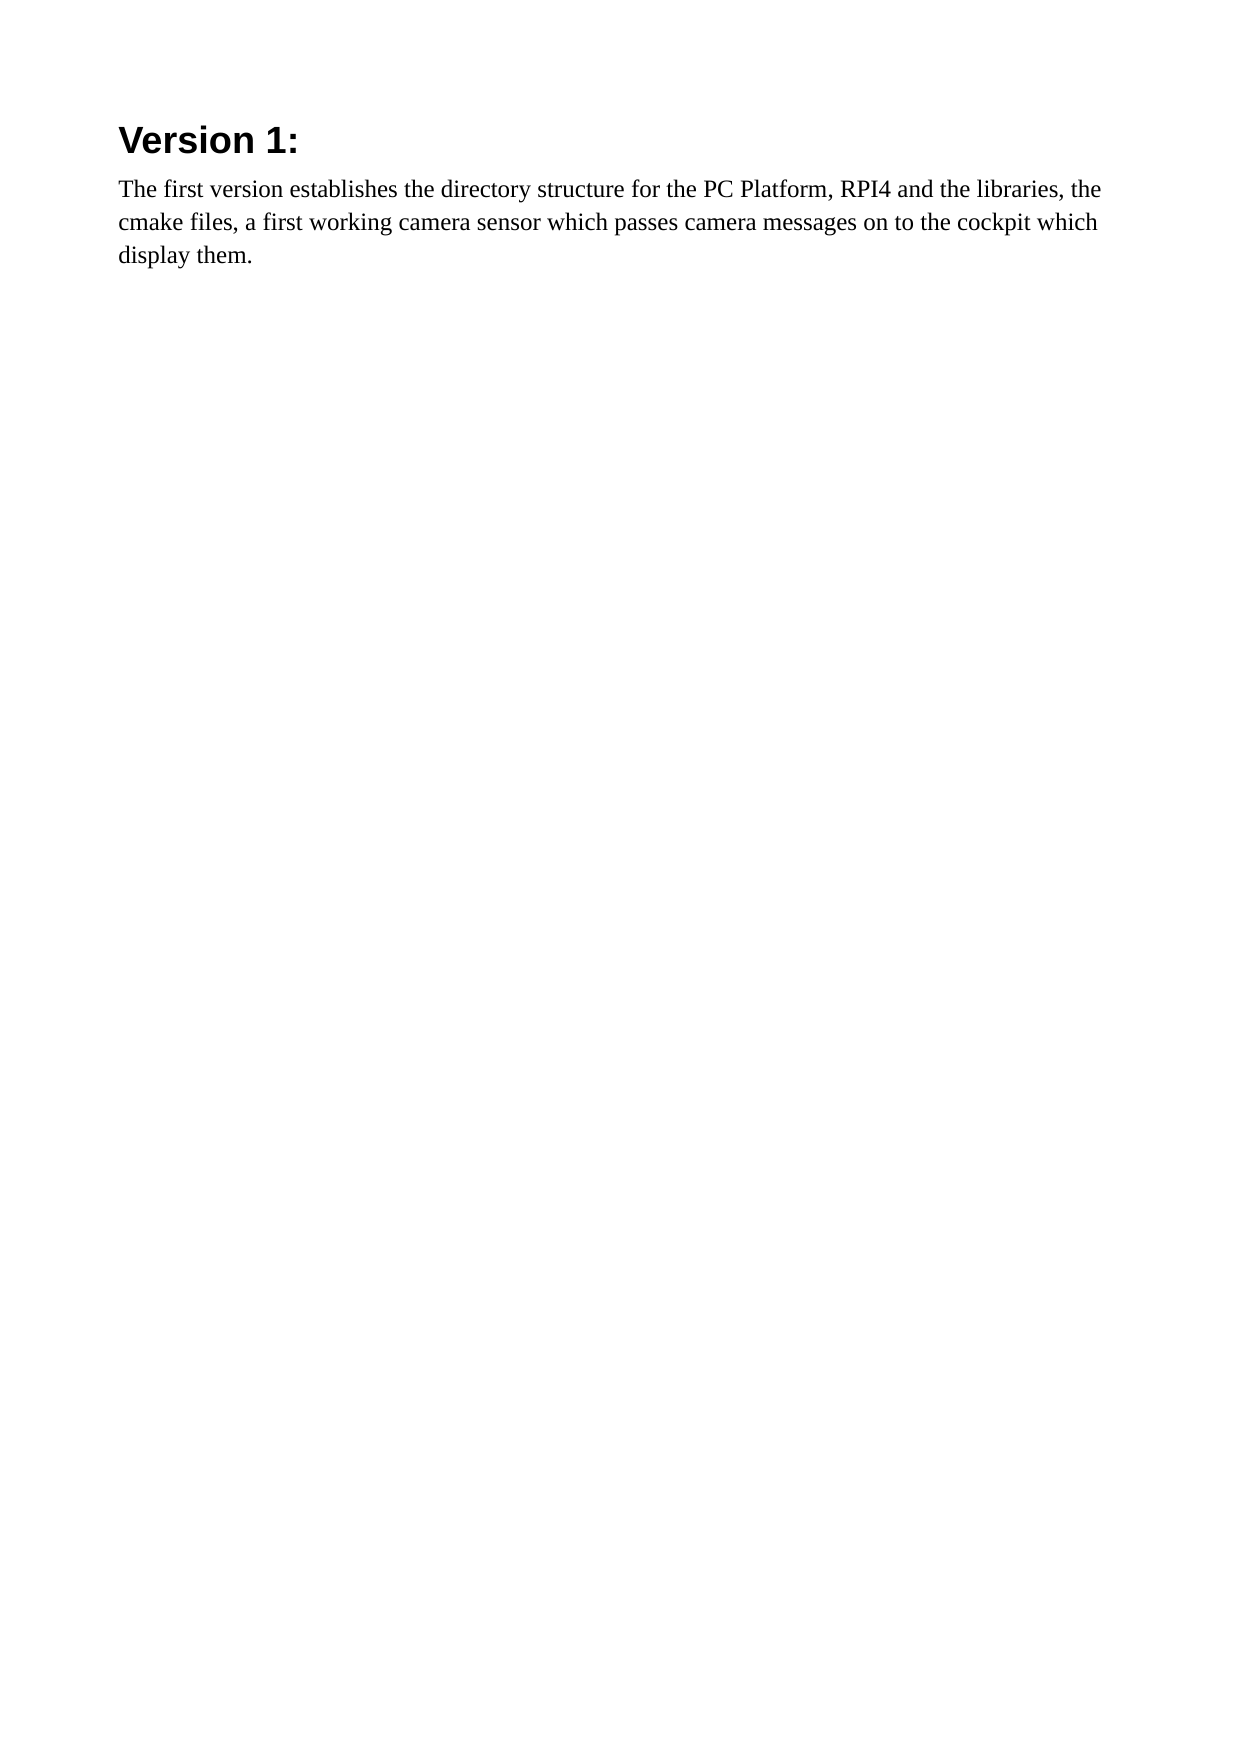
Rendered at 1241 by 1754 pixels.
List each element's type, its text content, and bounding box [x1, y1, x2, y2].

subtitle Version 1: [118, 118, 1122, 162]
text The first version establishes the directory structure for the PC Platform, RPI4 and the libraries, the cmake files, a first working camera sensor which passes camera messages on to the cockpit which display them. [118, 174, 1122, 269]
